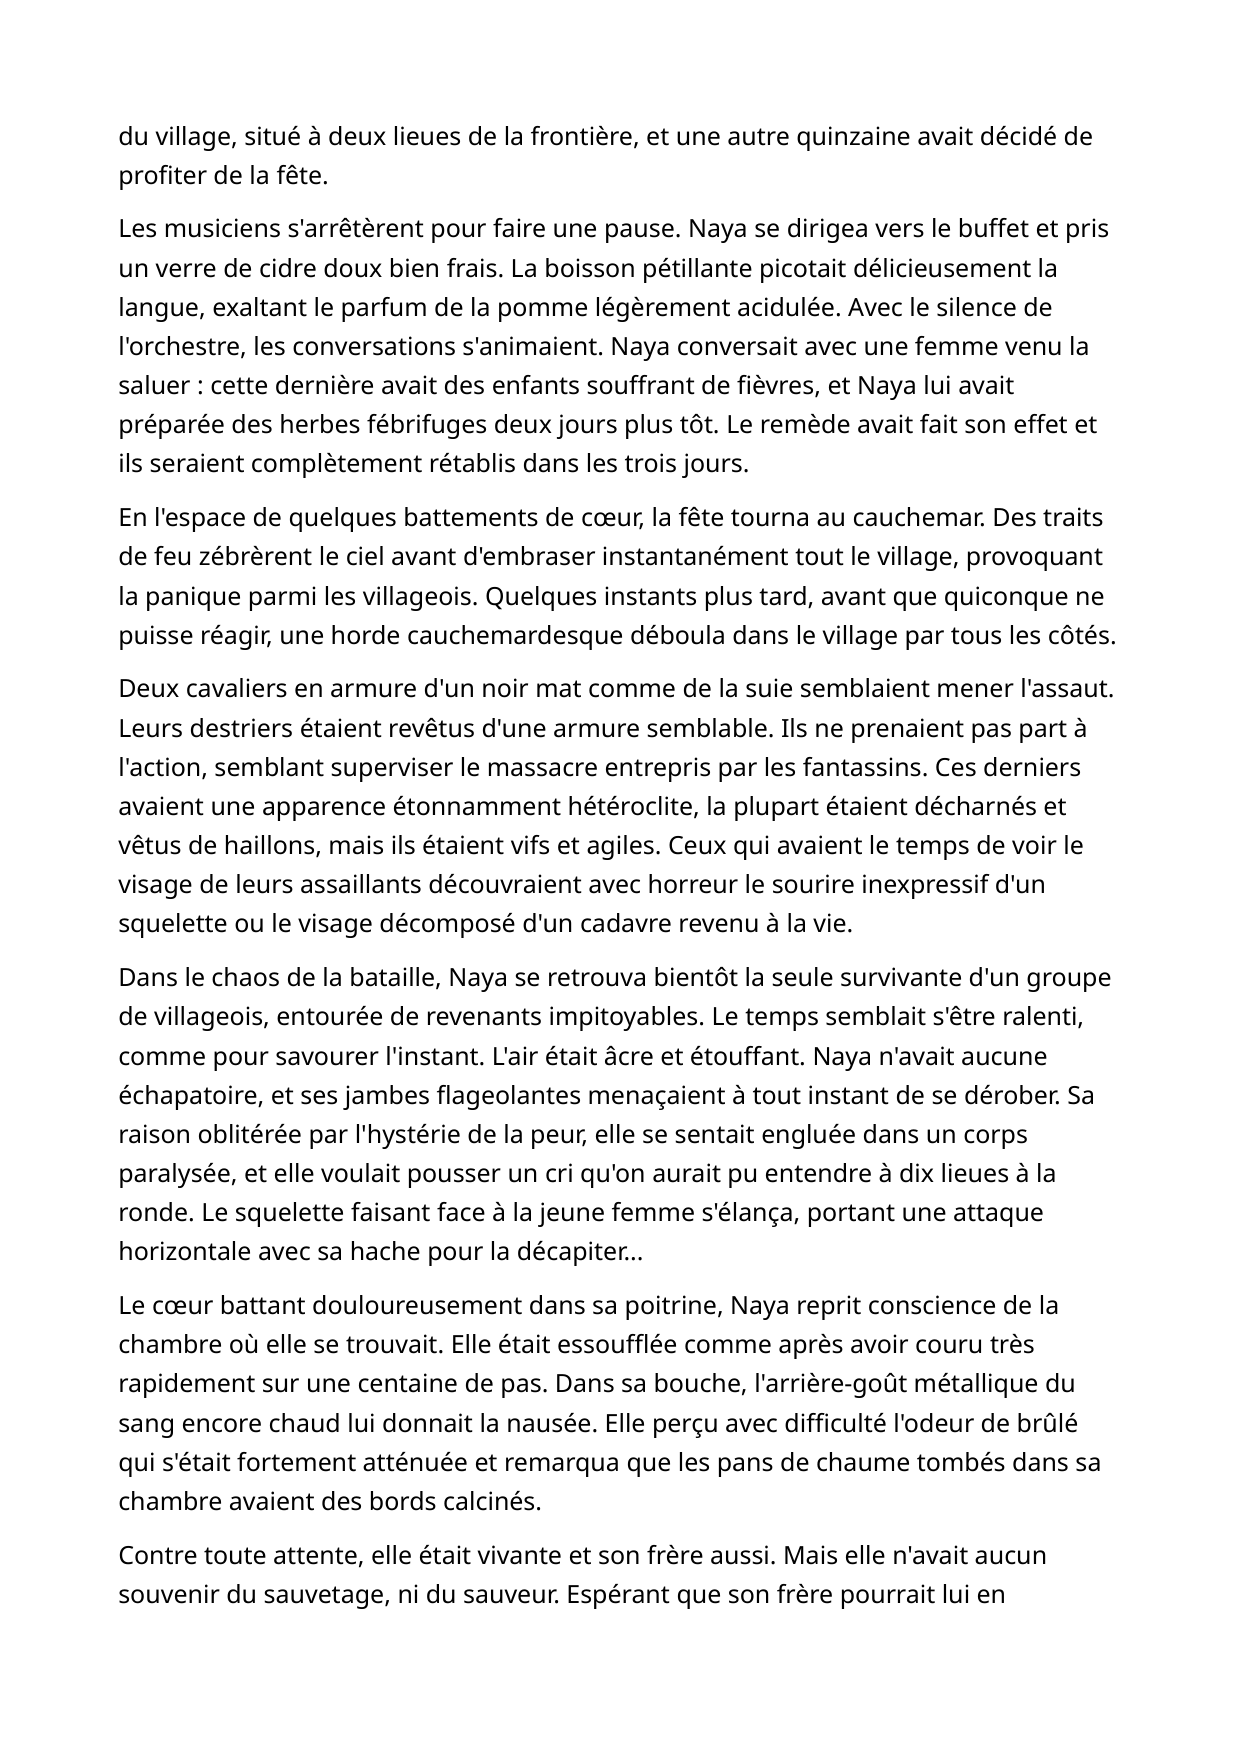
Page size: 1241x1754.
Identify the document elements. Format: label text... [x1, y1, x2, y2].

text Le cœur battant douloureusement dans sa poitrine, Naya reprit conscience de la chambre où elle se trouvait. Elle était essoufflée comme après avoir couru très rapidement sur une centaine de pas. Dans sa bouche, l'arrière-goût métallique du sang encore chaud lui donnait la nausée. Elle perçu avec difficulté l'odeur de brûlé qui s'était fortement atténuée et remarqua que les pans de chaume tombés dans sa chambre avaient des bords calcinés. [118, 1288, 1122, 1518]
text Dans le chaos de la bataille, Naya se retrouva bientôt la seule survivante d'un groupe de villageois, entourée de revenants impitoyables. Le temps semblait s'être ralenti, comme pour savourer l'instant. L'air était âcre et étouffant. Naya n'avait aucune échapatoire, et ses jambes flageolantes menaçaient à tout instant de se dérober. Sa raison oblitérée par l'hystérie de la peur, elle se sentait engluée dans un corps paralysée, et elle voulait pousser un cri qu'on aurait pu entendre à dix lieues à la ronde. Le squelette faisant face à la jeune femme s'élança, portant une attaque horizontale avec sa hache pour la décapiter... [118, 960, 1122, 1268]
text Deux cavaliers en armure d'un noir mat comme de la suie semblaient mener l'assaut. Leurs destriers étaient revêtus d'une armure semblable. Ils ne prenaient pas part à l'action, semblant superviser le massacre entrepris par les fantassins. Ces derniers avaient une apparence étonnamment hétéroclite, la plupart étaient décharnés et vêtus de haillons, mais ils étaient vifs et agiles. Ceux qui avaient le temps de voir le visage de leurs assaillants découvraient avec horreur le sourire inexpressif d'un squelette ou le visage décomposé d'un cadavre revenu à la vie. [118, 671, 1122, 940]
text Contre toute attente, elle était vivante et son frère aussi. Mais elle n'avait aucun souvenir du sauvetage, ni du sauveur. Espérant que son frère pourrait lui en [118, 1537, 1122, 1611]
text du village, situé à deux lieues de la frontière, et une autre quinzaine avait décidé de profiter de la fête. [118, 118, 1122, 191]
text En l'espace de quelques battements de cœur, la fête tourna au cauchemar. Des traits de feu zébrèrent le ciel avant d'embraser instantanément tout le village, provoquant la panique parmi les villageois. Quelques instants plus tard, avant que quiconque ne puisse réagir, une horde cauchemardesque déboula dans le village par tous les côtés. [118, 500, 1122, 651]
text Les musiciens s'arrêtèrent pour faire une pause. Naya se dirigea vers le buffet et pris un verre de cidre doux bien frais. La boisson pétillante picotait délicieusement la langue, exaltant le parfum de la pomme légèrement acidulée. Avec le silence de l'orchestre, les conversations s'animaient. Naya conversait avec une femme venu la saluer : cette dernière avait des enfants souffrant de fièvres, et Naya lui avait préparée des herbes fébrifuges deux jours plus tôt. Le remède avait fait son effet et ils seraient complètement rétablis dans les trois jours. [118, 211, 1122, 480]
